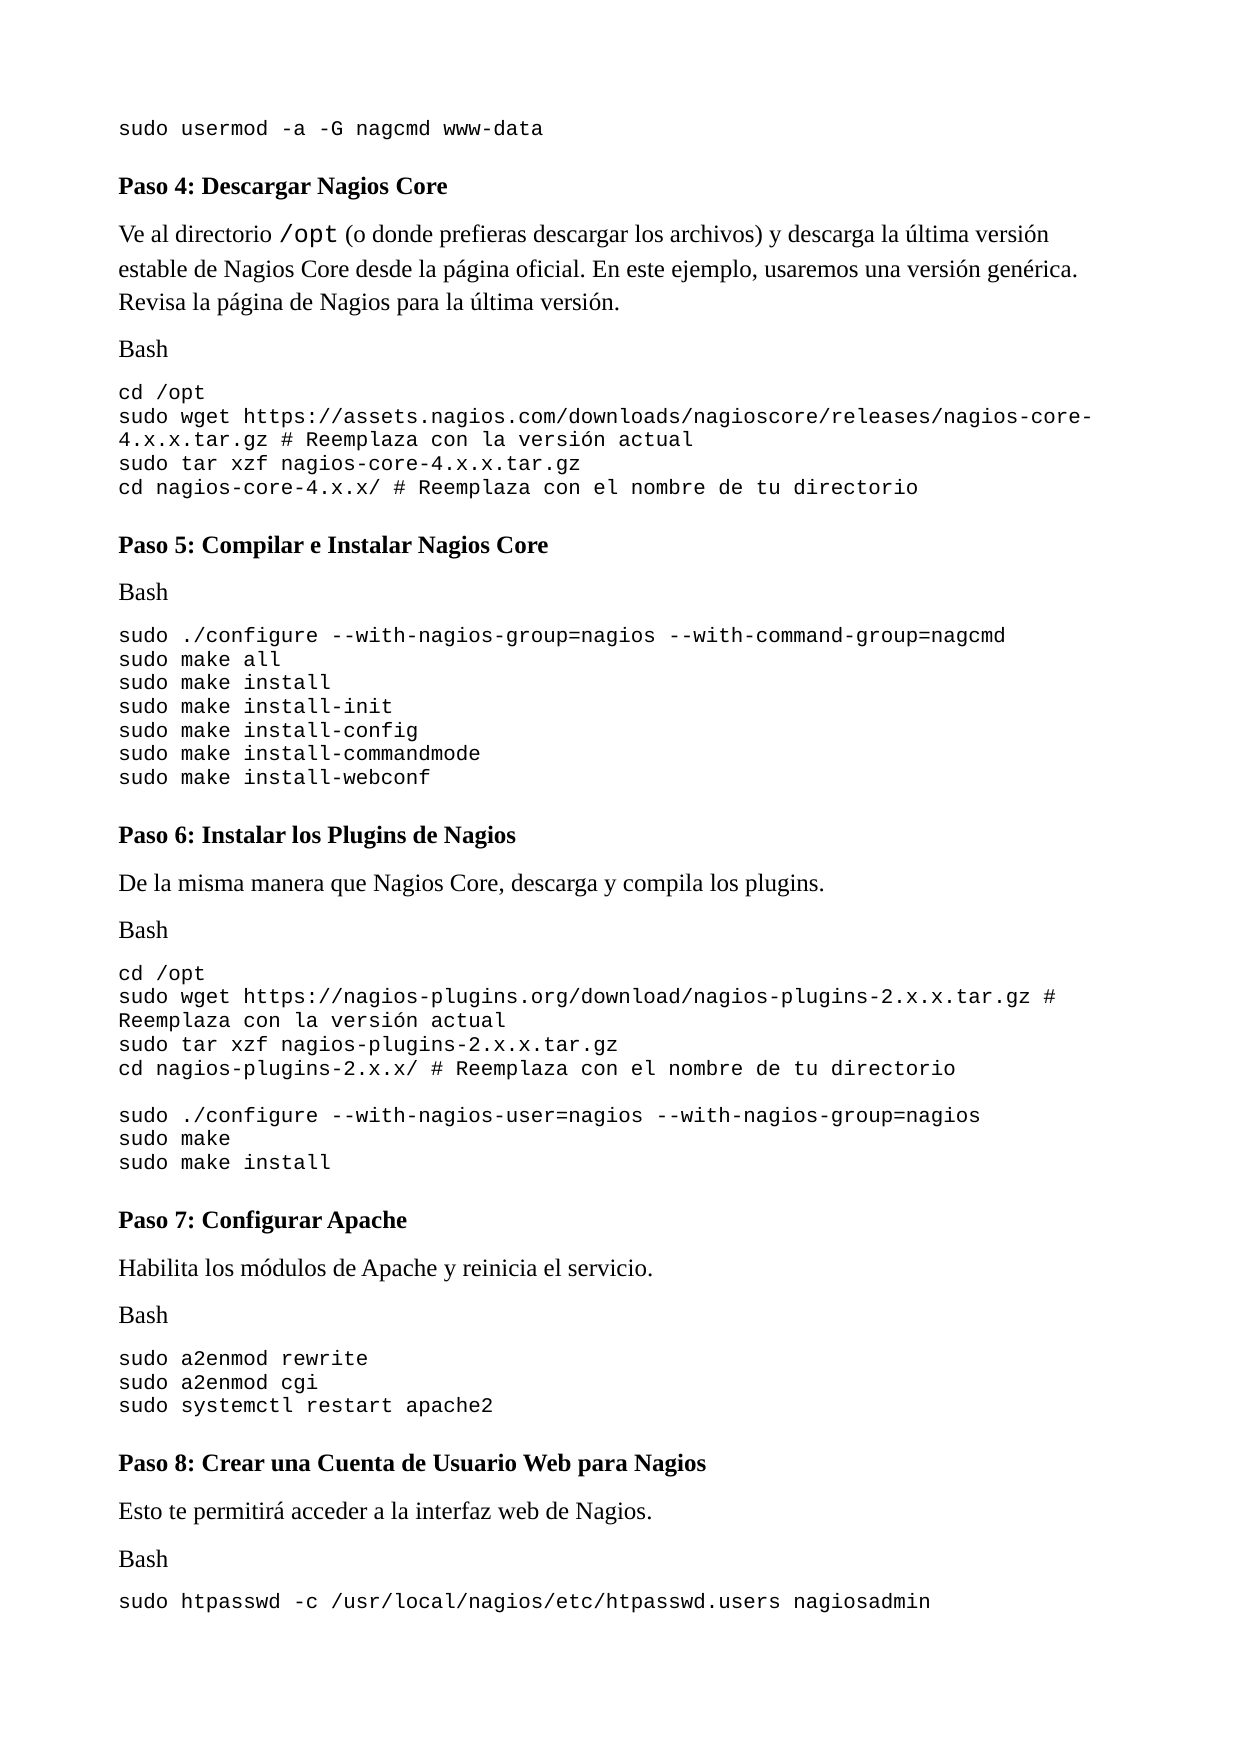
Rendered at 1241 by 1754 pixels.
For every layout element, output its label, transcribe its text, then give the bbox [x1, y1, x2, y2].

text Paso 7: Configurar Apache [118, 1205, 1122, 1234]
text sudo wget https://nagios-plugins.org/download/nagios-plugins-2.x.x.tar.gz # Reemplaza con la versión actual [118, 987, 1122, 1034]
text sudo systemctl restart apache2 [118, 1395, 1122, 1419]
text sudo make install [118, 672, 1122, 696]
text cd nagios-core-4.x.x/ # Reemplaza con el nombre de tu directorio [118, 477, 1122, 500]
text sudo make install-commandmode [118, 743, 1122, 767]
text sudo tar xzf nagios-core-4.x.x.tar.gz [118, 453, 1122, 477]
text cd /opt [118, 963, 1122, 987]
text sudo ./configure --with-nagios-user=nagios --with-nagios-group=nagios [118, 1105, 1122, 1128]
text Paso 8: Crear una Cuenta de Usuario Web para Nagios [118, 1448, 1122, 1477]
text Bash [118, 1544, 1122, 1572]
text sudo a2enmod cgi [118, 1372, 1122, 1395]
text sudo make all [118, 649, 1122, 672]
text Bash [118, 1300, 1122, 1329]
text Paso 5: Compilar e Instalar Nagios Core [118, 530, 1122, 559]
text cd /opt [118, 382, 1122, 406]
text sudo a2enmod rewrite [118, 1348, 1122, 1372]
text cd nagios-plugins-2.x.x/ # Reemplaza con el nombre de tu directorio [118, 1057, 1122, 1081]
text sudo make install-config [118, 720, 1122, 743]
text Bash [118, 334, 1122, 363]
text sudo make install-init [118, 696, 1122, 720]
text Bash [118, 577, 1122, 606]
text Habilita los módulos de Apache y reinicia el servicio. [118, 1253, 1122, 1282]
text sudo wget https://assets.nagios.com/downloads/nagioscore/releases/nagios-core-4.x.x.tar.gz # Reemplaza con la versión actual [118, 406, 1122, 453]
text Bash [118, 915, 1122, 944]
text sudo make [118, 1128, 1122, 1152]
text Paso 6: Instalar los Plugins de Nagios [118, 820, 1122, 849]
text sudo tar xzf nagios-plugins-2.x.x.tar.gz [118, 1034, 1122, 1057]
text De la misma manera que Nagios Core, descarga y compila los plugins. [118, 868, 1122, 896]
text sudo make install [118, 1152, 1122, 1176]
text sudo make install-webconf [118, 767, 1122, 791]
text sudo ./configure --with-nagios-group=nagios --with-command-group=nagcmd [118, 625, 1122, 649]
text sudo usermod -a -G nagcmd www-data [118, 118, 1122, 142]
text sudo htpasswd -c /usr/local/nagios/etc/htpasswd.users nagiosadmin [118, 1591, 1122, 1615]
text Paso 4: Descargar Nagios Core [118, 171, 1122, 200]
text Ve al directorio /opt (o donde prefieras descargar los archivos) y descarga la última versión estable de Nagios Core desde la página oficial. En este ejemplo, usaremos una versión genérica. Revisa la página de Nagios para la última versión. [118, 219, 1122, 316]
text Esto te permitirá acceder a la interfaz web de Nagios. [118, 1496, 1122, 1525]
